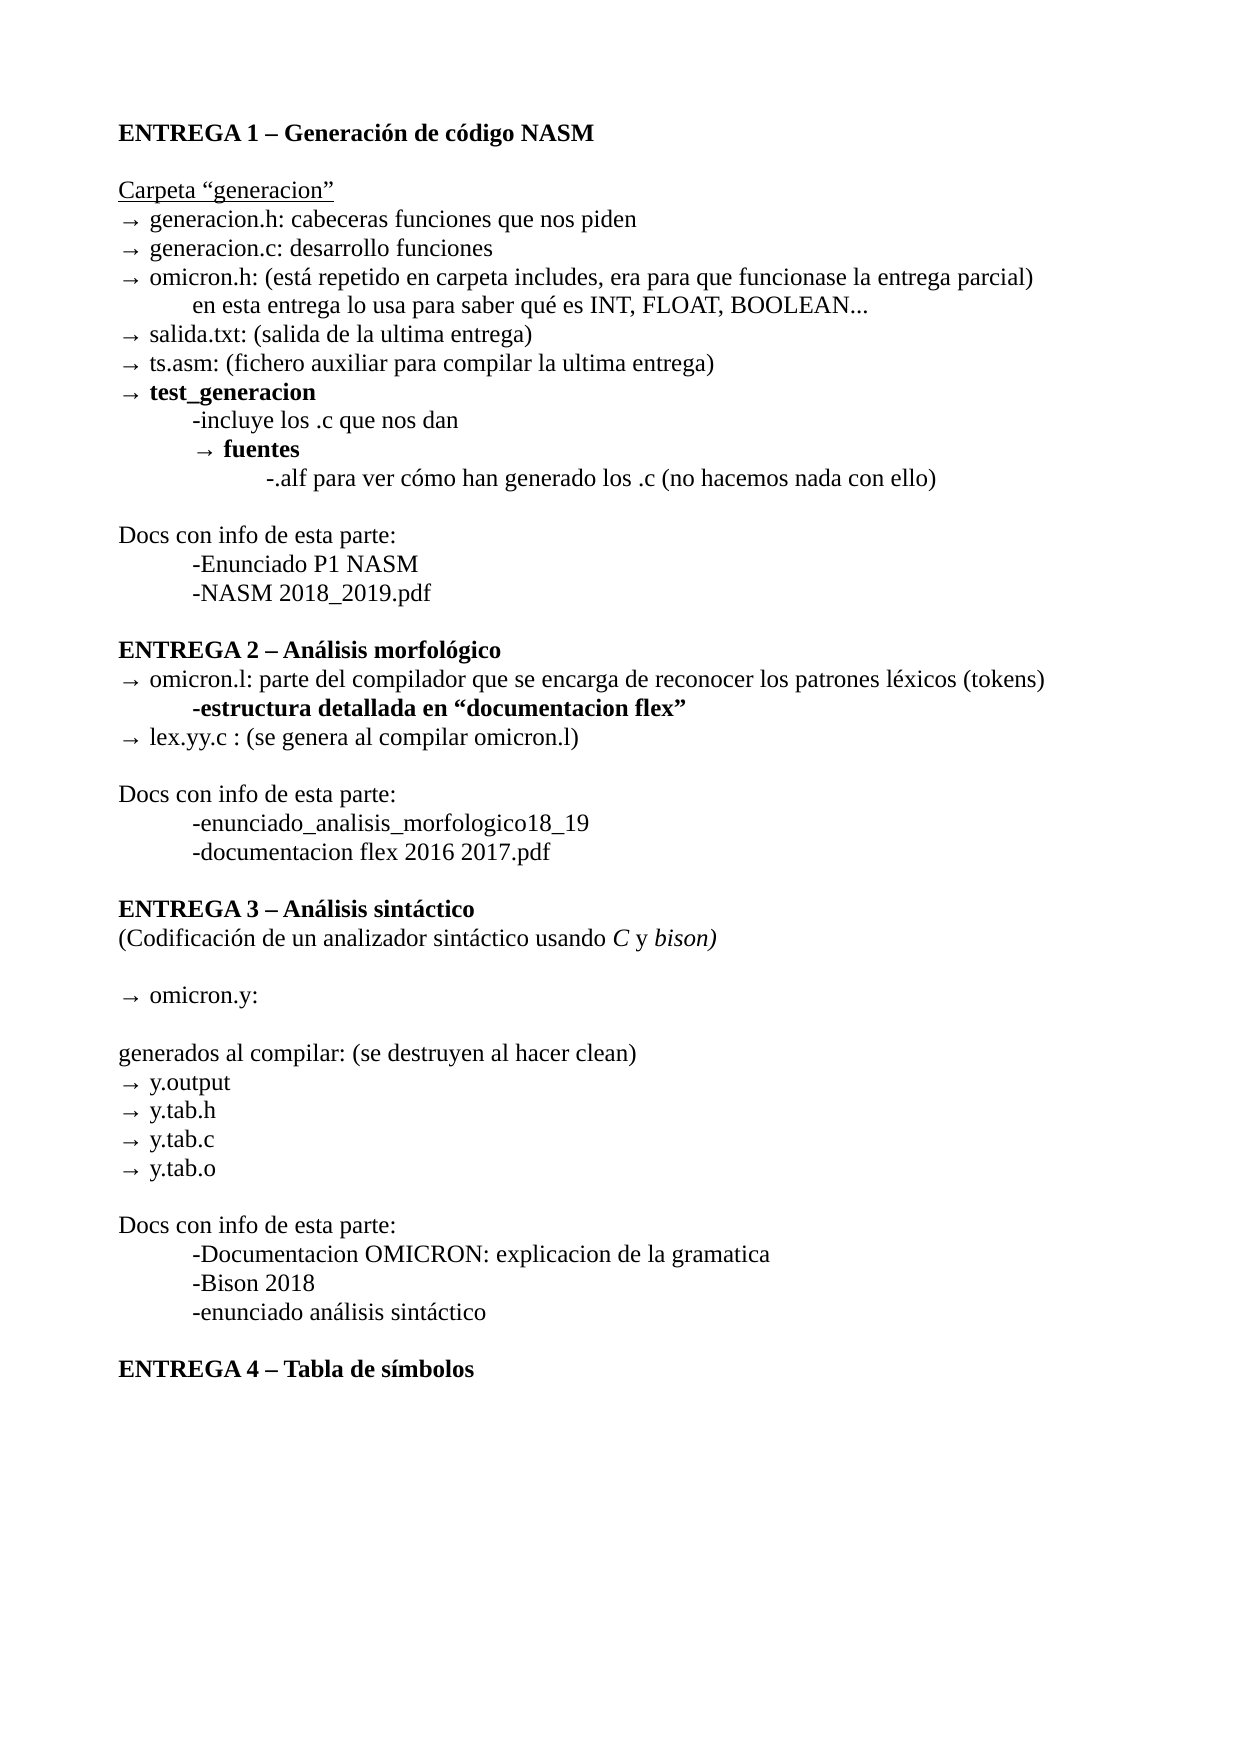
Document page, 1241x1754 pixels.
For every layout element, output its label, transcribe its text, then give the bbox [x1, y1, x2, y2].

text Docs con info de esta parte: [118, 521, 1122, 549]
text → y.tab.o [118, 1153, 1122, 1182]
text → ts.asm: (fichero auxiliar para compilar la ultima entrega) [118, 348, 1122, 377]
text -Enunciado P1 NASM [118, 549, 1122, 578]
text ENTREGA 1 – Generación de código NASM [118, 118, 1122, 147]
text generados al compilar: (se destruyen al hacer clean) [118, 1038, 1122, 1067]
text -.alf para ver cómo han generado los .c (no hacemos nada con ello) [118, 463, 1122, 492]
text → y.tab.h [118, 1096, 1122, 1124]
text Carpeta “generacion” [118, 176, 1122, 204]
text -Documentacion OMICRON: explicacion de la gramatica [118, 1239, 1122, 1268]
text → y.output [118, 1067, 1122, 1096]
text -Bison 2018 [118, 1268, 1122, 1297]
text → y.tab.c [118, 1124, 1122, 1153]
text -incluye los .c que nos dan [118, 406, 1122, 434]
text → salida.txt: (salida de la ultima entrega) [118, 319, 1122, 348]
text -enunciado_analisis_morfologico18_19 [118, 808, 1122, 837]
text -enunciado análisis sintáctico [118, 1297, 1122, 1326]
text → omicron.l: parte del compilador que se encarga de reconocer los patrones léxicos (tokens) [118, 664, 1122, 693]
text → test_generacion [118, 377, 1122, 406]
text ENTREGA 2 – Análisis morfológico [118, 636, 1122, 664]
text → fuentes [118, 434, 1122, 463]
text → omicron.h: (está repetido en carpeta includes, era para que funcionase la entrega parcial) [118, 262, 1122, 291]
text en esta entrega lo usa para saber qué es INT, FLOAT, BOOLEAN... [118, 291, 1122, 319]
text → generacion.h: cabeceras funciones que nos piden [118, 204, 1122, 233]
text Docs con info de esta parte: [118, 1211, 1122, 1239]
text (Codificación de un analizador sintáctico usando C y bison) [118, 923, 1122, 952]
text -estructura detallada en “documentacion flex” [118, 693, 1122, 722]
text ENTREGA 4 – Tabla de símbolos [118, 1354, 1122, 1383]
text -NASM 2018_2019.pdf [118, 578, 1122, 607]
text -documentacion flex 2016 2017.pdf [118, 837, 1122, 866]
text ENTREGA 3 – Análisis sintáctico [118, 894, 1122, 923]
text → lex.yy.c : (se genera al compilar omicron.l) [118, 722, 1122, 751]
text → generacion.c: desarrollo funciones [118, 233, 1122, 262]
text Docs con info de esta parte: [118, 779, 1122, 808]
text → omicron.y: [118, 981, 1122, 1009]
